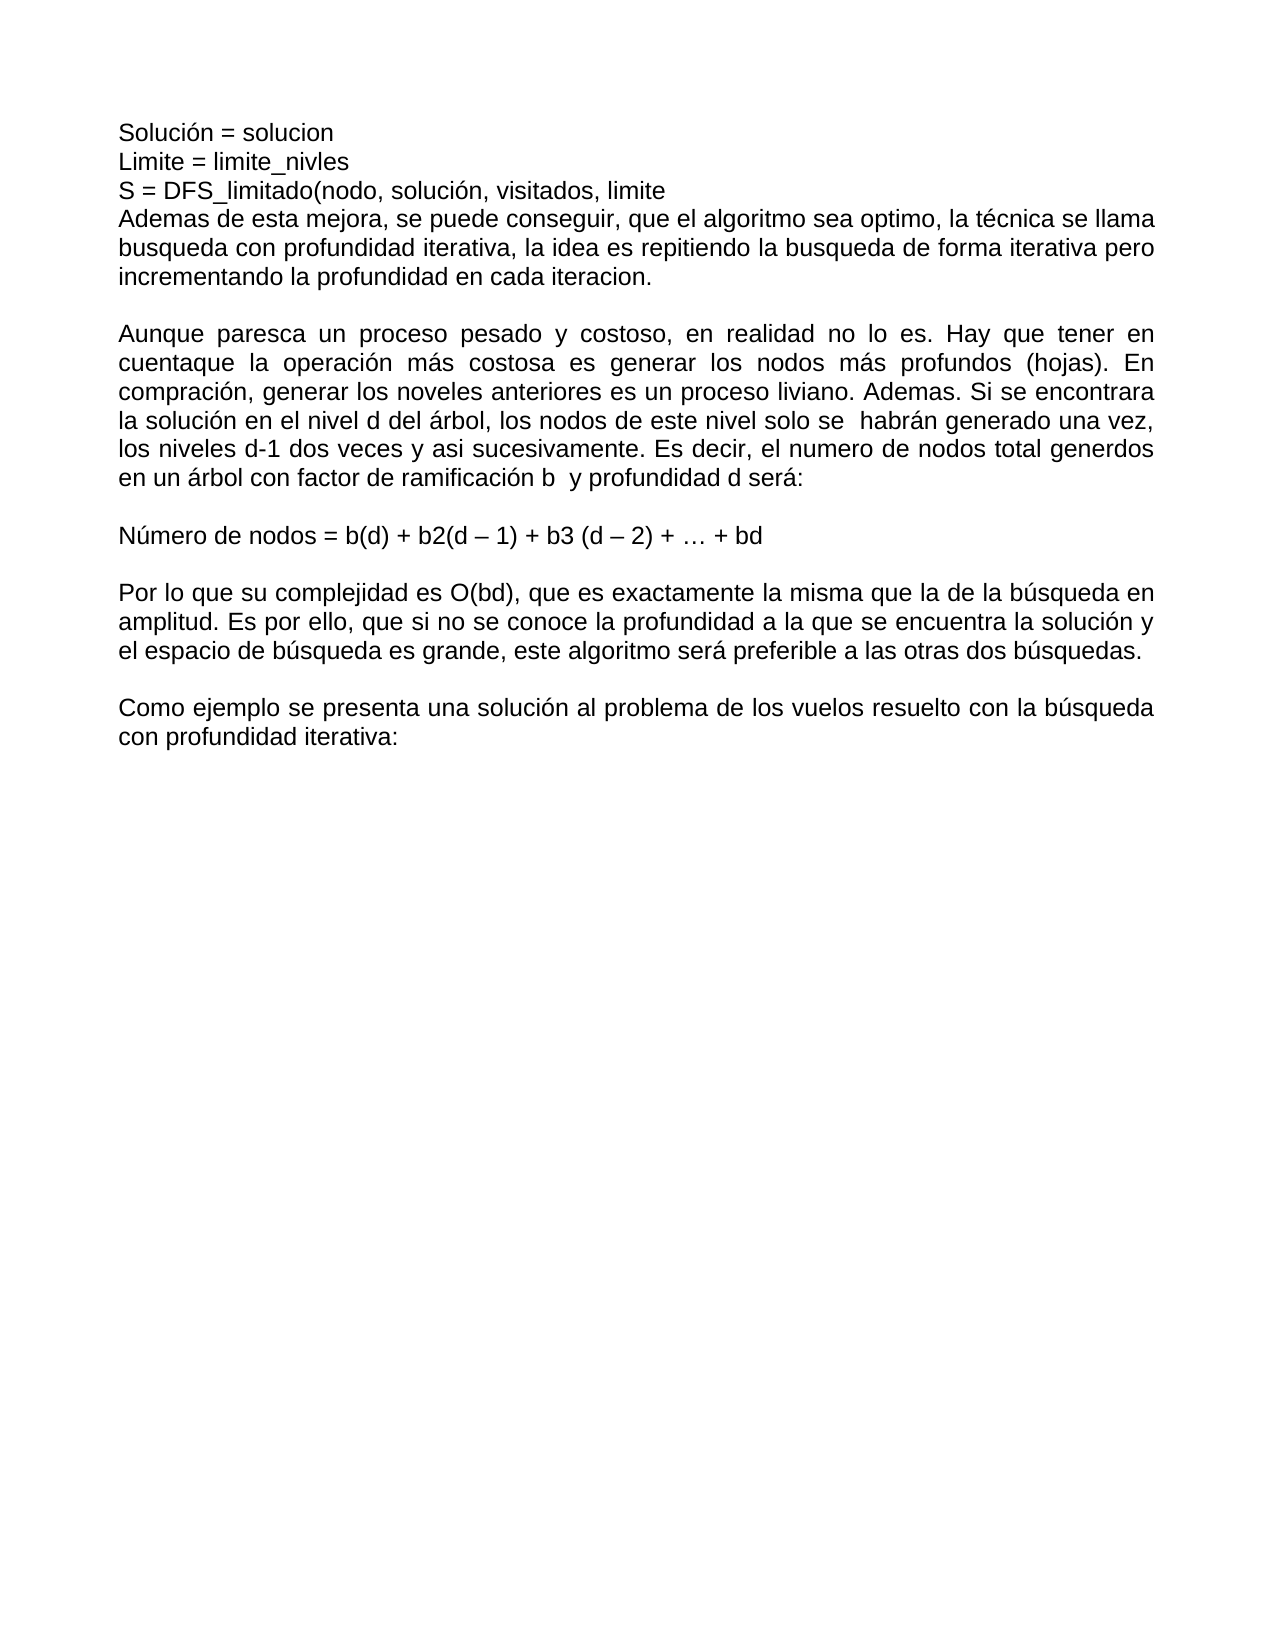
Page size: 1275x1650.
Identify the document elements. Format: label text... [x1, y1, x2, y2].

text Aunque paresca un proceso pesado y costoso, en realidad no lo es. Hay que tener en cuentaque la operación más costosa es generar los nodos más profundos (hojas). En compración, generar los noveles anteriores es un proceso liviano. Ademas. Si se encontrara la solución en el nivel d del árbol, los nodos de este nivel solo se habrán generado una vez, los niveles d-1 dos veces y asi sucesivamente. Es decir, el numero de nodos total generdos en un árbol con factor de ramificación b y profundidad d será: [118, 319, 1157, 492]
text Limite = limite_nivles [118, 147, 1157, 176]
text Ademas de esta mejora, se puede conseguir, que el algoritmo sea optimo, la técnica se llama busqueda con profundidad iterativa, la idea es repitiendo la busqueda de forma iterativa pero incrementando la profundidad en cada iteracion. [118, 204, 1157, 291]
text Número de nodos = b(d) + b2(d – 1) + b3 (d – 2) + … + bd [118, 521, 1157, 549]
text Por lo que su complejidad es O(bd), que es exactamente la misma que la de la búsqueda en amplitud. Es por ello, que si no se conoce la profundidad a la que se encuentra la solución y el espacio de búsqueda es grande, este algoritmo será preferible a las otras dos búsquedas. [118, 578, 1157, 664]
text Como ejemplo se presenta una solución al problema de los vuelos resuelto con la búsqueda con profundidad iterativa: [118, 693, 1157, 751]
text S = DFS_limitado(nodo, solución, visitados, limite [118, 176, 1157, 204]
text Solución = solucion [118, 118, 1157, 147]
